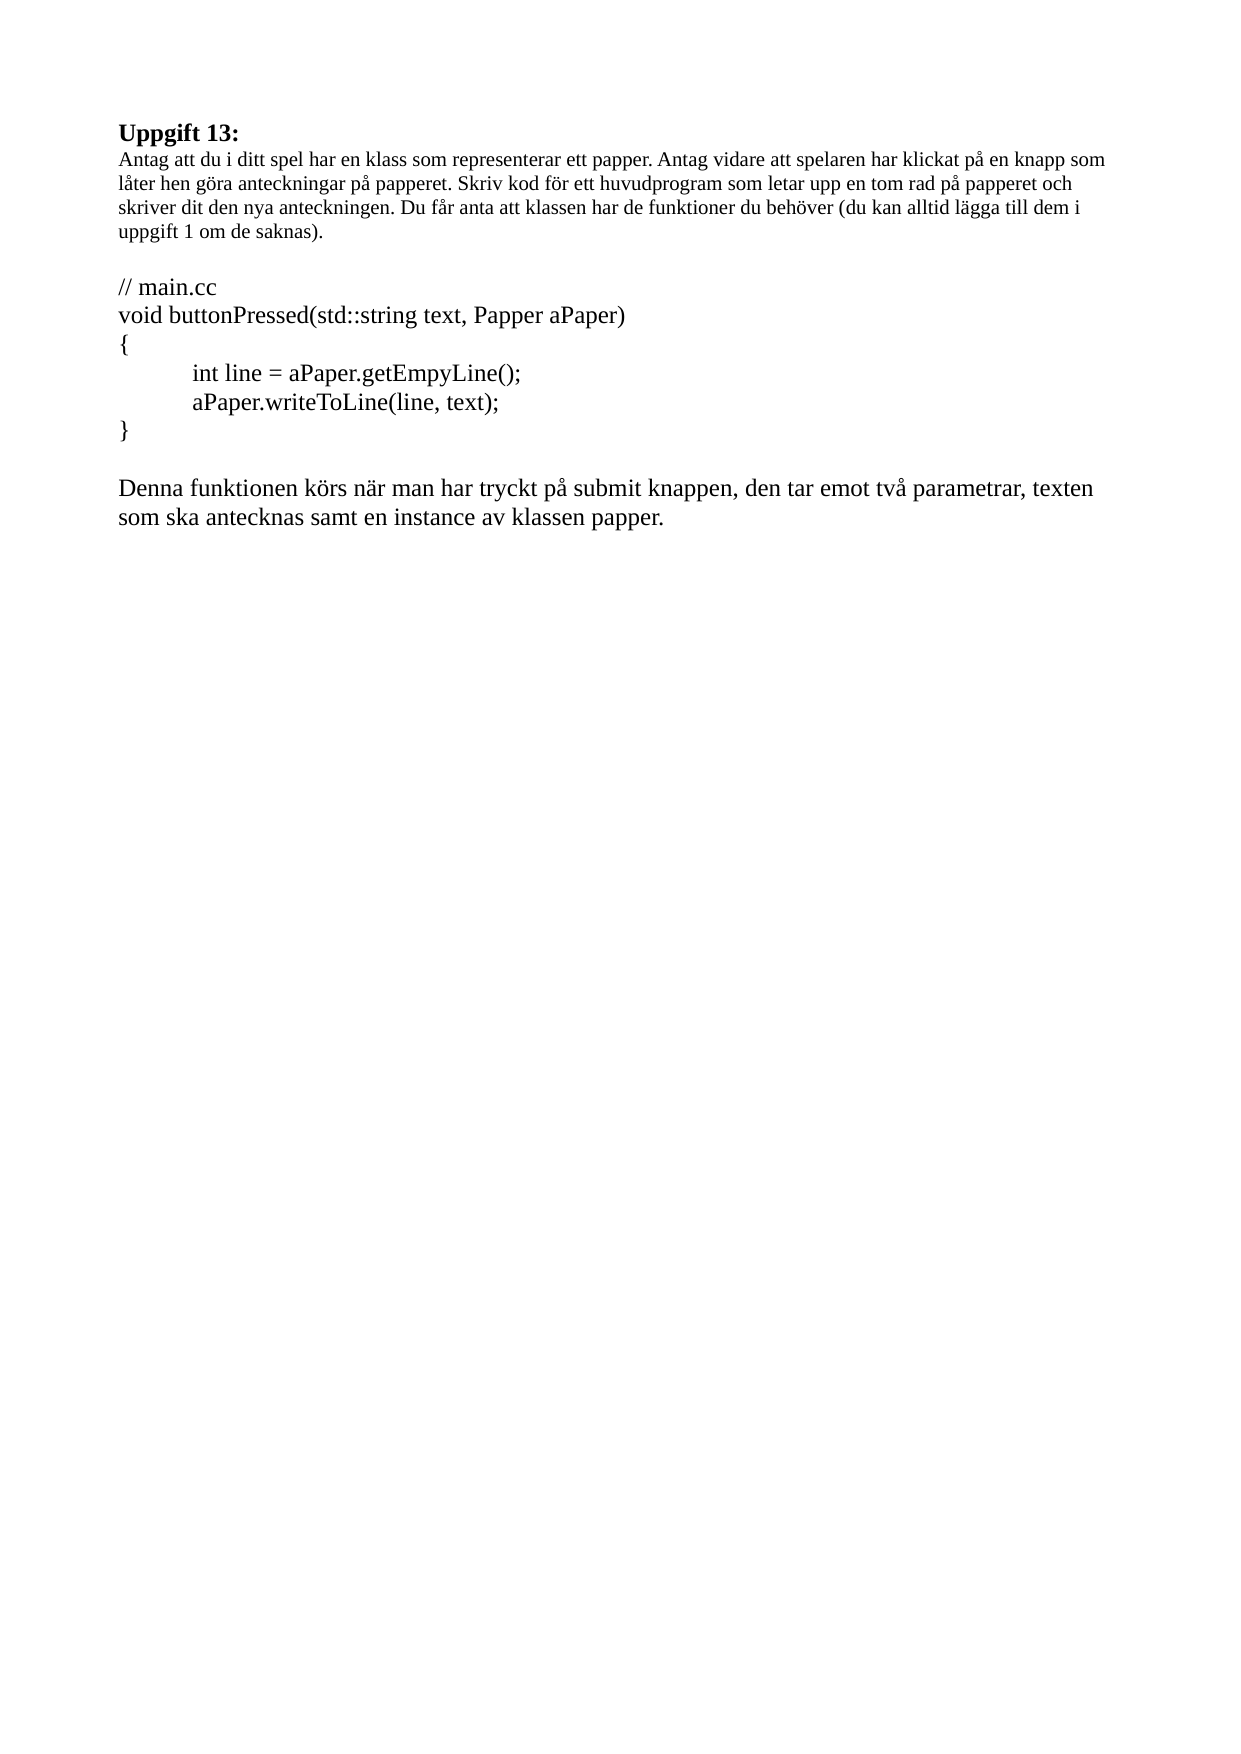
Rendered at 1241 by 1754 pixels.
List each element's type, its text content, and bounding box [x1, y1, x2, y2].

text Antag att du i ditt spel har en klass som representerar ett papper. Antag vidare att spelaren har klickat på en knapp som låter hen göra anteckningar på papperet. Skriv kod för ett huvudprogram som letar upp en tom rad på papperet och skriver dit den nya anteckningen. Du får anta att klassen har de funktioner du behöver (du kan alltid lägga till dem i uppgift 1 om de saknas). [118, 147, 1122, 243]
text Denna funktionen körs när man har tryckt på submit knappen, den tar emot två parametrar, texten som ska antecknas samt en instance av klassen papper. [118, 473, 1122, 531]
text } [118, 416, 1122, 444]
text // main.cc [118, 272, 1122, 301]
text Uppgift 13: [118, 118, 1122, 147]
text aPaper.writeToLine(line, text); [118, 387, 1122, 416]
text void buttonPressed(std::string text, Papper aPaper) [118, 301, 1122, 329]
text int line = aPaper.getEmpyLine(); [118, 358, 1122, 387]
text { [118, 329, 1122, 358]
